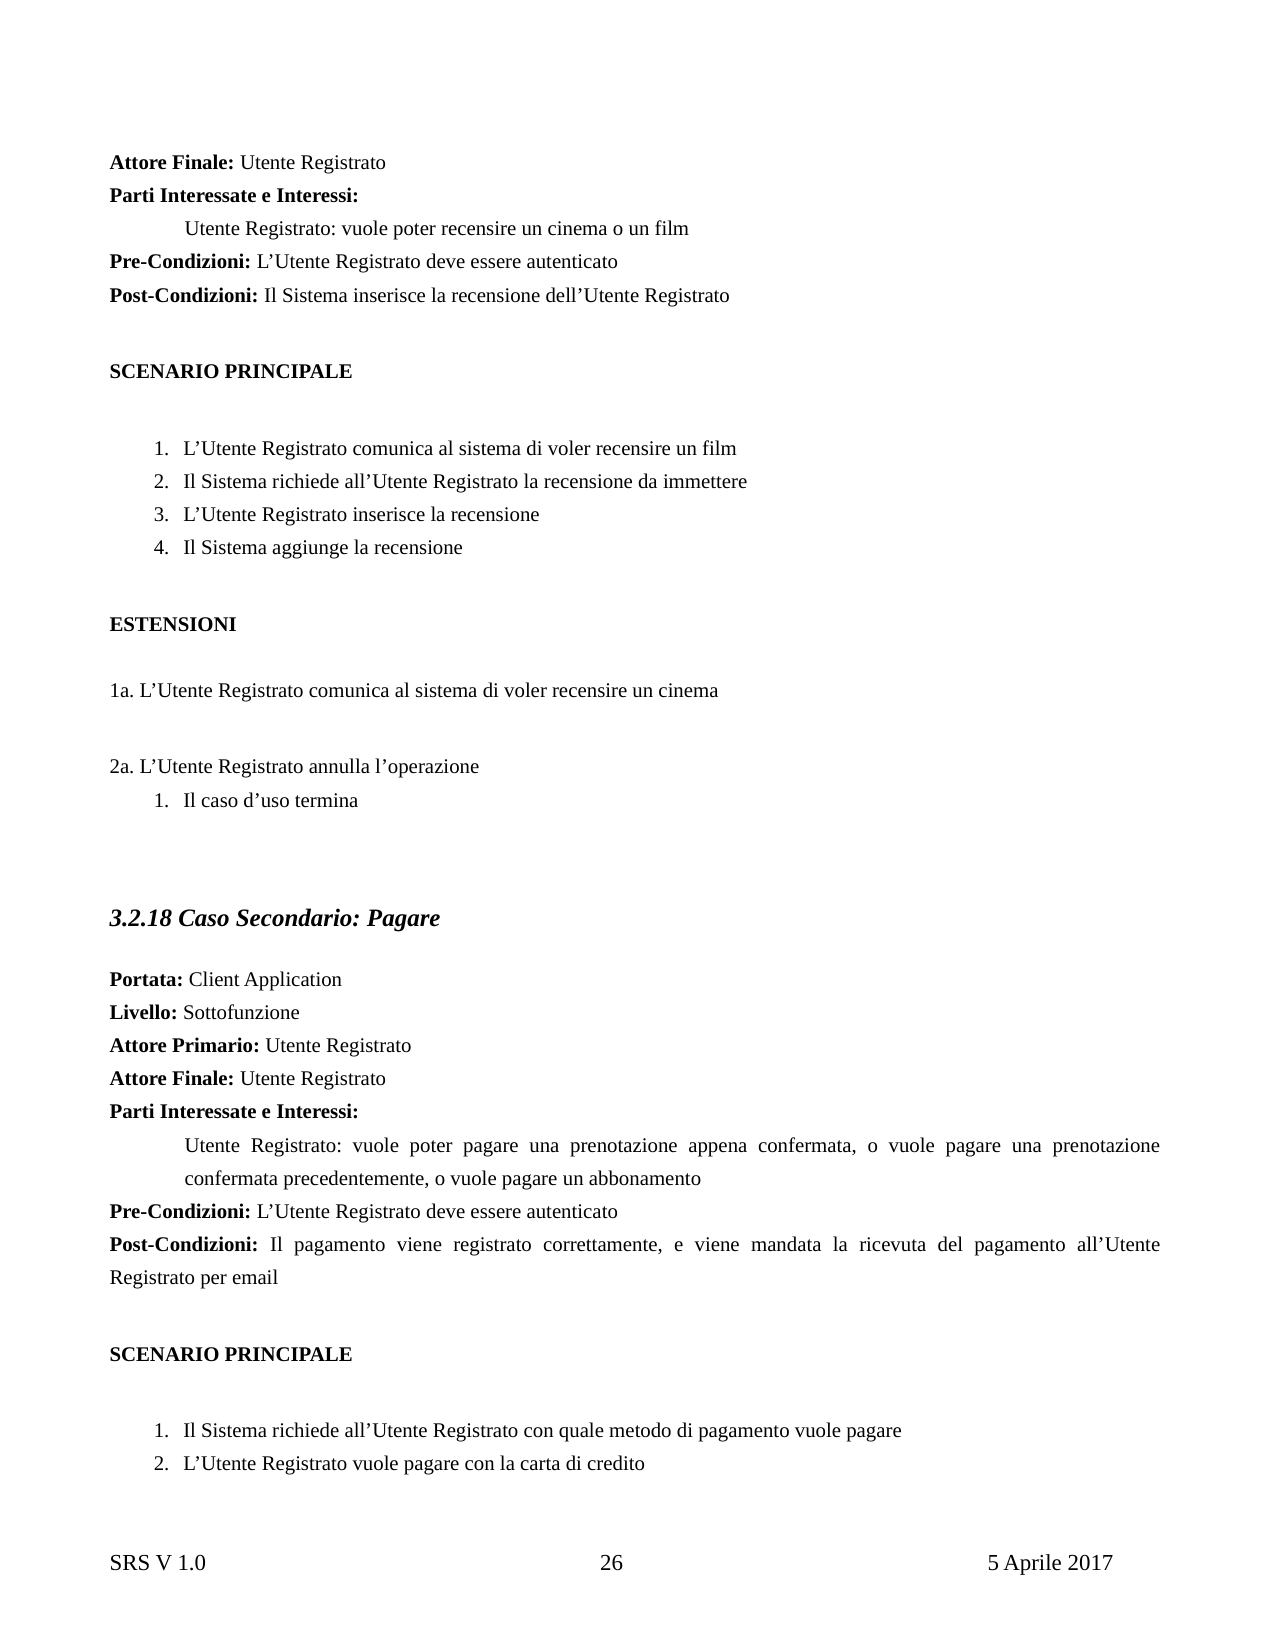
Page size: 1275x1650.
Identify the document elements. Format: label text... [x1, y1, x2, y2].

text Utente Registrato: vuole poter pagare una prenotazione appena confermata, o vuole pagare una prenotazione confermata precedentemente, o vuole pagare un abbonamento [184, 1132, 1162, 1190]
text SCENARIO PRINCIPALE [109, 1342, 1162, 1366]
text Parti Interessate e Interessi: [109, 183, 1162, 207]
text Parti Interessate e Interessi: [109, 1099, 1162, 1123]
list L’Utente Registrato comunica al sistema di voler recensire un film [153, 436, 1162, 460]
text 2a. L’Utente Registrato annulla l’operazione [109, 754, 1162, 778]
text Attore Finale: Utente Registrato [109, 1066, 1162, 1090]
text SCENARIO PRINCIPALE [109, 359, 1162, 383]
list L’Utente Registrato vuole pagare con la carta di credito [153, 1451, 1162, 1475]
list Il Sistema richiede all’Utente Registrato con quale metodo di pagamento vuole pagare [153, 1418, 1162, 1442]
text Post-Condizioni: Il pagamento viene registrato correttamente, e viene mandata la ricevuta del pagamento all’Utente Registrato per email [109, 1232, 1162, 1289]
subtitle 3.2.18 Caso Secondario: Pagare [109, 903, 1162, 932]
text Pre-Condizioni: L’Utente Registrato deve essere autenticato [109, 249, 1162, 273]
text Portata: Client Application [109, 967, 1162, 991]
text Livello: Sottofunzione [109, 1000, 1162, 1024]
text 1a. L’Utente Registrato comunica al sistema di voler recensire un cinema [109, 678, 1162, 702]
list Il caso d’uso termina [153, 787, 1162, 812]
text Post-Condizioni: Il Sistema inserisce la recensione dell’Utente Registrato [109, 282, 1162, 307]
list Il Sistema richiede all’Utente Registrato la recensione da immettere [153, 469, 1162, 493]
list Il Sistema aggiunge la recensione [153, 535, 1162, 559]
text Pre-Condizioni: L’Utente Registrato deve essere autenticato [109, 1199, 1162, 1223]
text Utente Registrato: vuole poter recensire un cinema o un film [184, 216, 1162, 240]
text Attore Primario: Utente Registrato [109, 1033, 1162, 1057]
text Attore Finale: Utente Registrato [109, 150, 1162, 174]
list L’Utente Registrato inserisce la recensione [153, 502, 1162, 526]
text ESTENSIONI [109, 612, 1162, 636]
